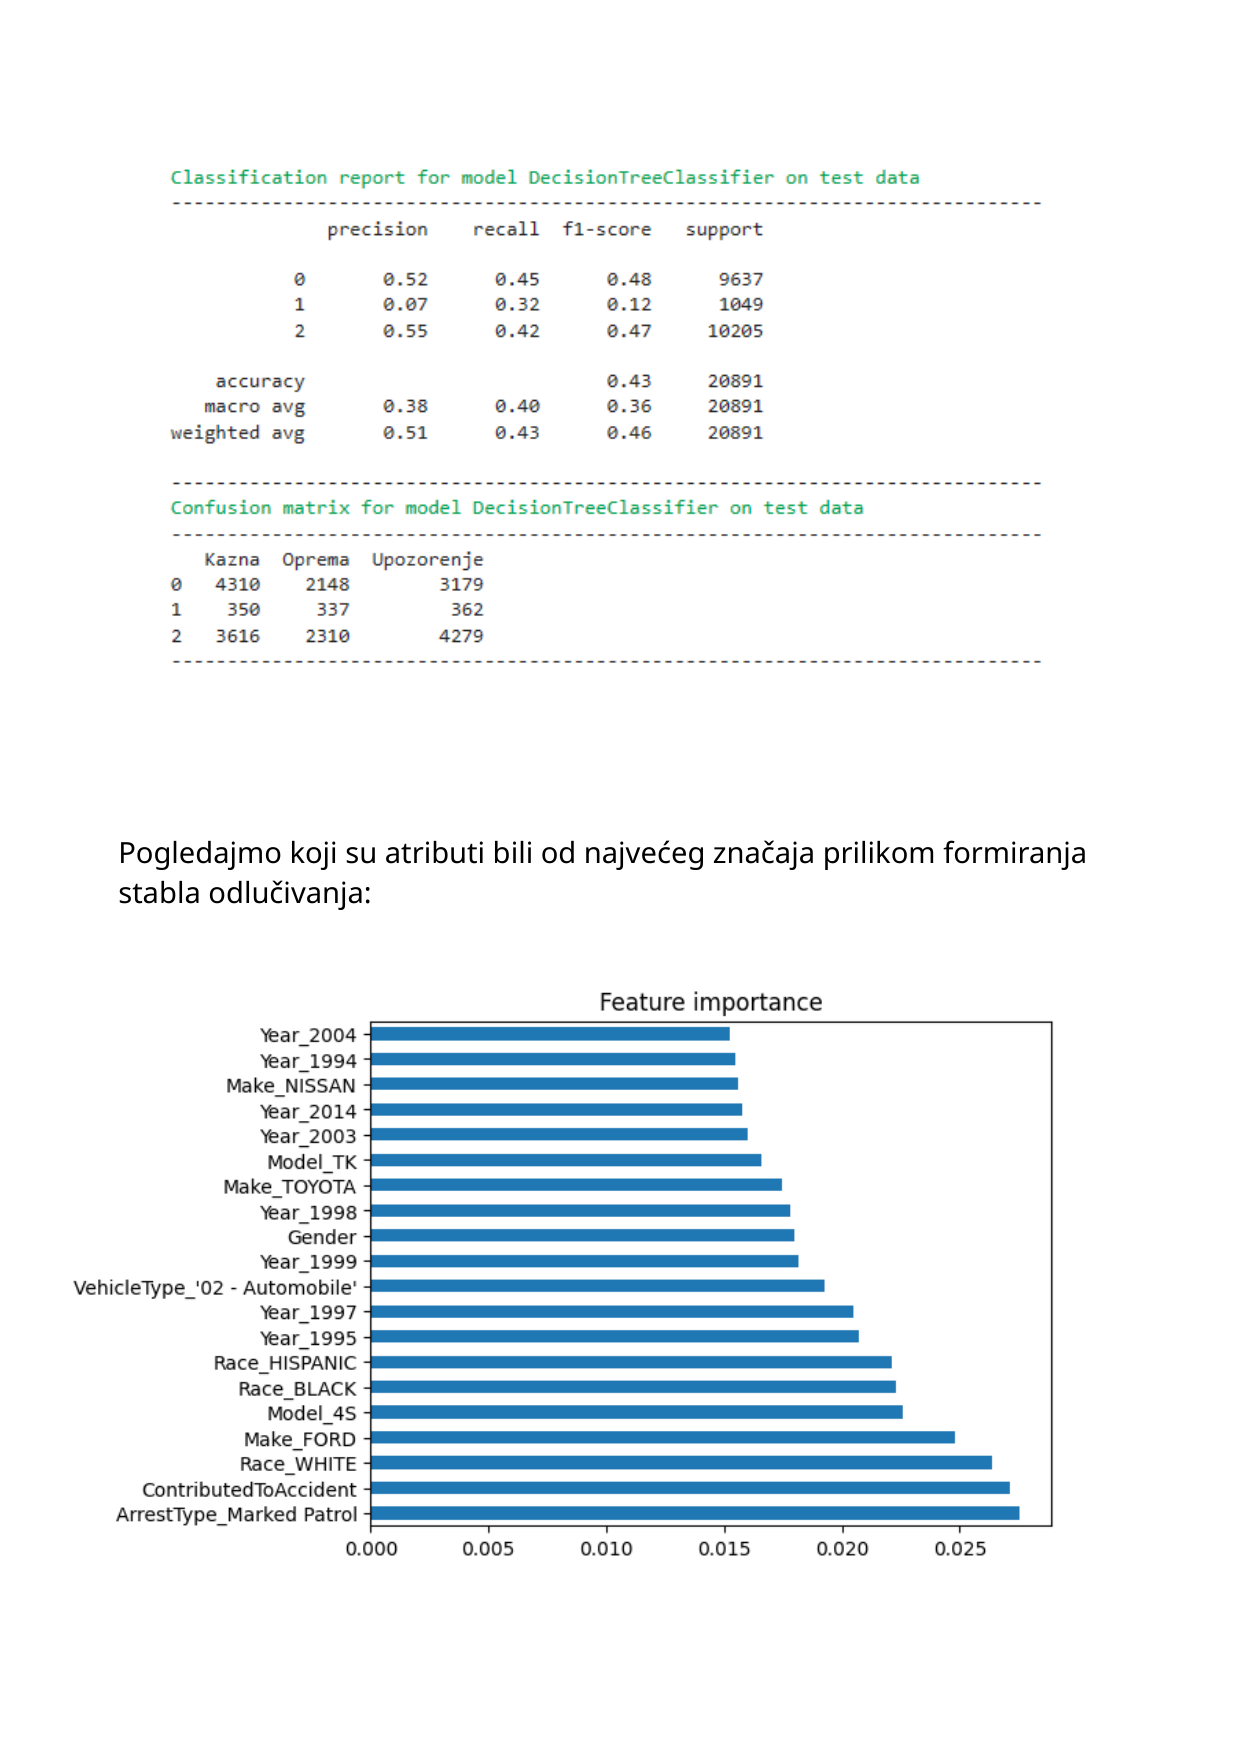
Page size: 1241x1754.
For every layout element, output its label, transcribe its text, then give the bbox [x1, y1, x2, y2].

text Pogledajmo koji su atributi bili od najvećeg značaja prilikom formiranja stabla odlučivanja: [118, 832, 1122, 912]
picture [60, 978, 1065, 1572]
picture [121, 159, 1044, 666]
